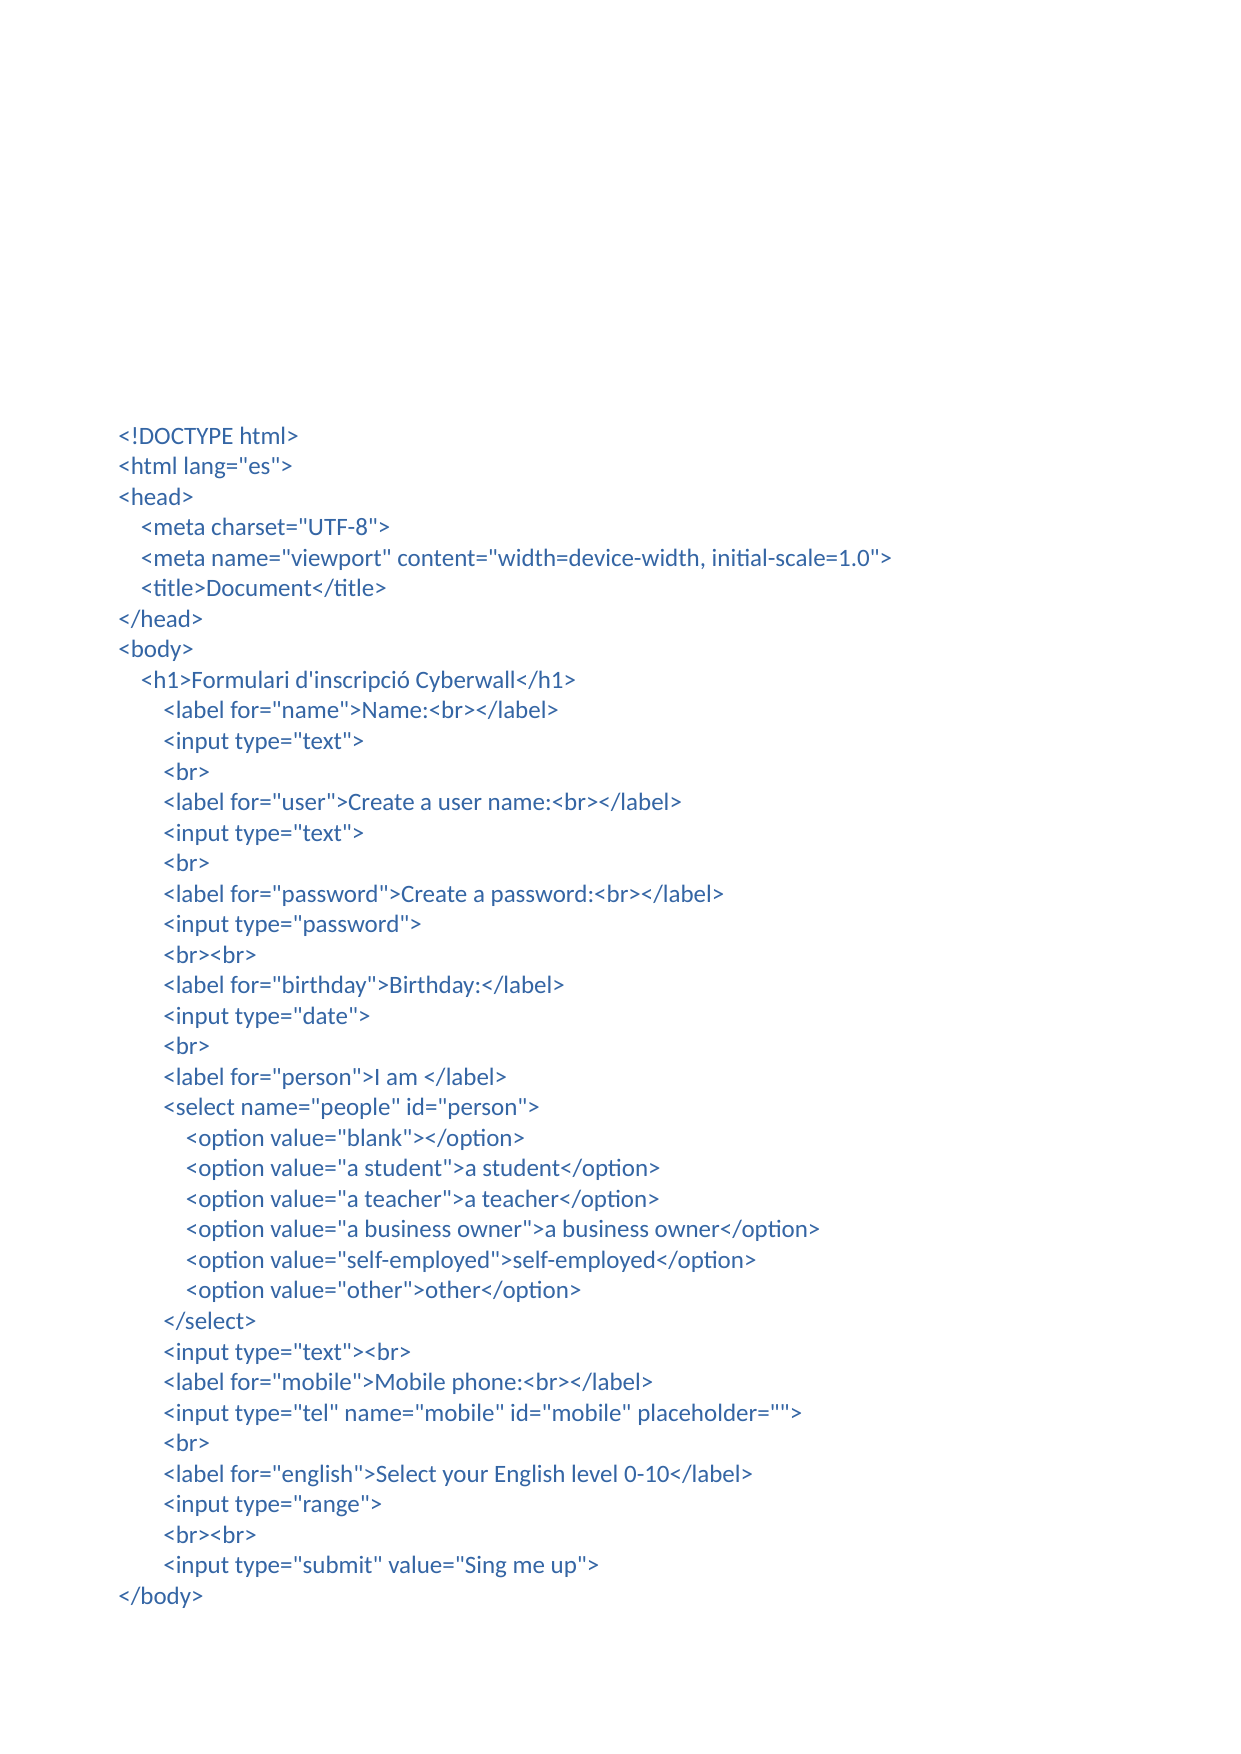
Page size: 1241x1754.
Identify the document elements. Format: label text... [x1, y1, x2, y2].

text <input type="submit" value="Sing me up"> [118, 1549, 1122, 1580]
text <select name="people" id="person"> [118, 1091, 1122, 1122]
text <input type="password"> [118, 908, 1122, 939]
text <html lang="es"> [118, 451, 1122, 481]
text <h1>Formulari d'inscripció Cyberwall</h1> [118, 664, 1122, 695]
text </body> [118, 1580, 1122, 1610]
text <label for="user">Create a user name:<br></label> [118, 786, 1122, 817]
text </select> [118, 1305, 1122, 1336]
text <input type="text"> [118, 817, 1122, 847]
text <input type="tel" name="mobile" id="mobile" placeholder=""> [118, 1397, 1122, 1427]
text <br> [118, 756, 1122, 786]
text <title>Document</title> [118, 573, 1122, 603]
text <option value="blank"></option> [118, 1122, 1122, 1152]
text <br> [118, 1030, 1122, 1061]
text <head> [118, 481, 1122, 512]
text <option value="other">other</option> [118, 1274, 1122, 1305]
text <br> [118, 1427, 1122, 1458]
text <label for="name">Name:<br></label> [118, 695, 1122, 725]
text <label for="password">Create a password:<br></label> [118, 878, 1122, 908]
text <br> [118, 847, 1122, 878]
text <label for="birthday">Birthday:</label> [118, 969, 1122, 1000]
text <!DOCTYPE html> [118, 420, 1122, 451]
text <option value="a business owner">a business owner</option> [118, 1213, 1122, 1244]
text </head> [118, 603, 1122, 634]
text <option value="a teacher">a teacher</option> [118, 1183, 1122, 1213]
text <meta name="viewport" content="width=device-width, initial-scale=1.0"> [118, 542, 1122, 573]
text <input type="range"> [118, 1488, 1122, 1519]
text <option value="a student">a student</option> [118, 1152, 1122, 1183]
text <label for="mobile">Mobile phone:<br></label> [118, 1366, 1122, 1397]
text <br><br> [118, 1519, 1122, 1549]
text <input type="date"> [118, 1000, 1122, 1030]
text <label for="person">I am </label> [118, 1061, 1122, 1091]
text <input type="text"> [118, 725, 1122, 756]
text <label for="english">Select your English level 0-10</label> [118, 1458, 1122, 1488]
text <body> [118, 634, 1122, 664]
text <br><br> [118, 939, 1122, 969]
text <meta charset="UTF-8"> [118, 512, 1122, 542]
text <input type="text"><br> [118, 1336, 1122, 1366]
text <option value="self-employed">self-employed</option> [118, 1244, 1122, 1274]
